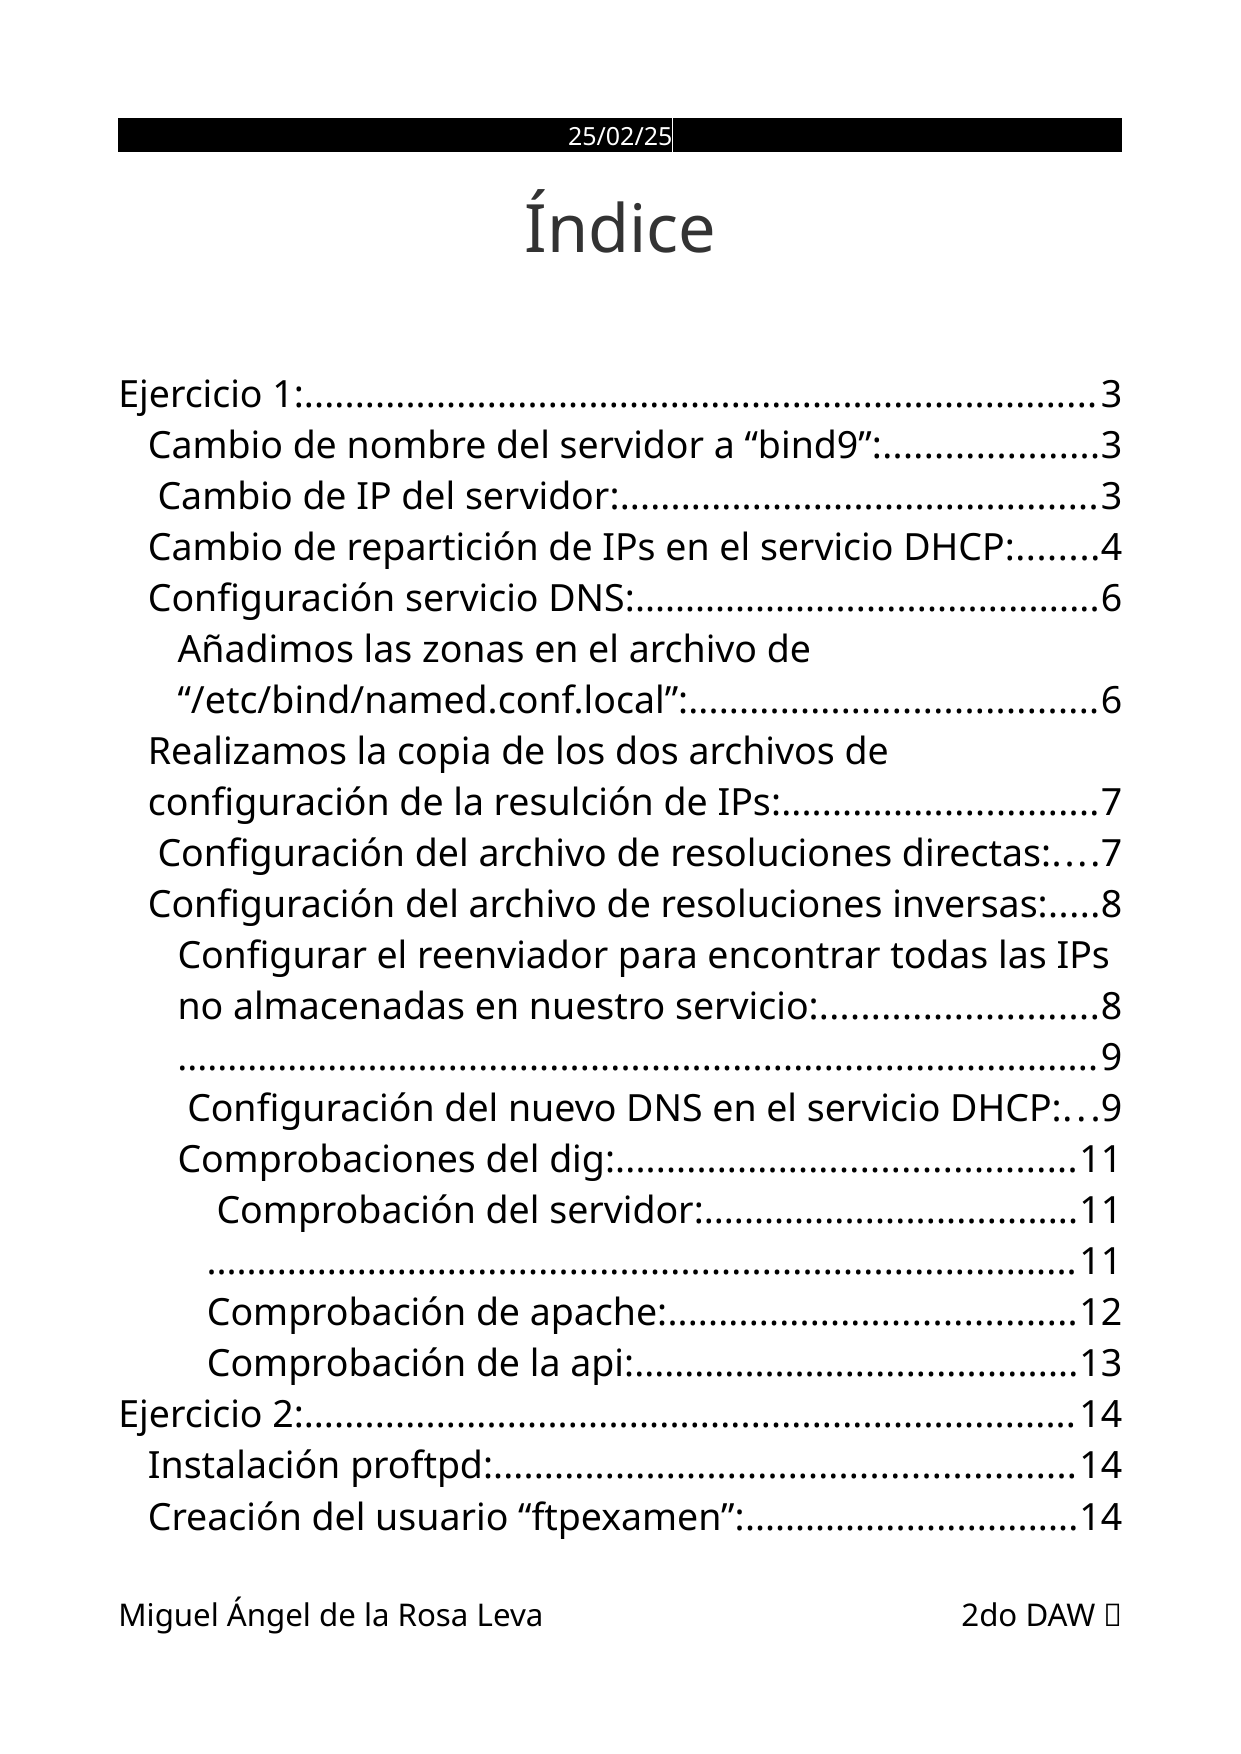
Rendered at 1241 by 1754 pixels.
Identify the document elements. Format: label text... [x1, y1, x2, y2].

text Índice [118, 182, 1122, 272]
text Cambio de IP del servidor: 3 [148, 469, 1122, 520]
text Ejercicio 1: 3 [118, 367, 1122, 418]
text Cambio de repartición de IPs en el servicio DHCP: 4 [148, 520, 1122, 571]
text Instalación proftpd: 14 [148, 1439, 1122, 1490]
text Cambio de nombre del servidor a “bind9”: 3 [148, 418, 1122, 469]
text Configuración servicio DNS: 6 [148, 571, 1122, 622]
text Añadimos las zonas en el archivo de “/etc/bind/named.conf.local”: 6 [177, 622, 1122, 724]
text Creación del usuario “ftpexamen”: 14 [148, 1490, 1122, 1541]
text Comprobación de apache: 12 [207, 1286, 1122, 1337]
text Comprobación del servidor: 11 [207, 1184, 1122, 1235]
text Comprobaciones del dig: 11 [177, 1133, 1122, 1184]
text Comprobación de la api: 13 [207, 1337, 1122, 1388]
text Configuración del archivo de resoluciones inversas: 8 [148, 877, 1122, 928]
text Configurar el reenviador para encontrar todas las IPs no almacenadas en nuestro servicio: 8 [177, 928, 1122, 1031]
text Realizamos la copia de los dos archivos de configuración de la resulción de IPs: 7 [148, 724, 1122, 826]
text Configuración del archivo de resoluciones directas: 7 [148, 826, 1122, 877]
text 9 [177, 1031, 1122, 1082]
text 11 [207, 1235, 1122, 1286]
text Ejercicio 2: 14 [118, 1388, 1122, 1439]
text Configuración del nuevo DNS en el servicio DHCP: 9 [177, 1082, 1122, 1133]
